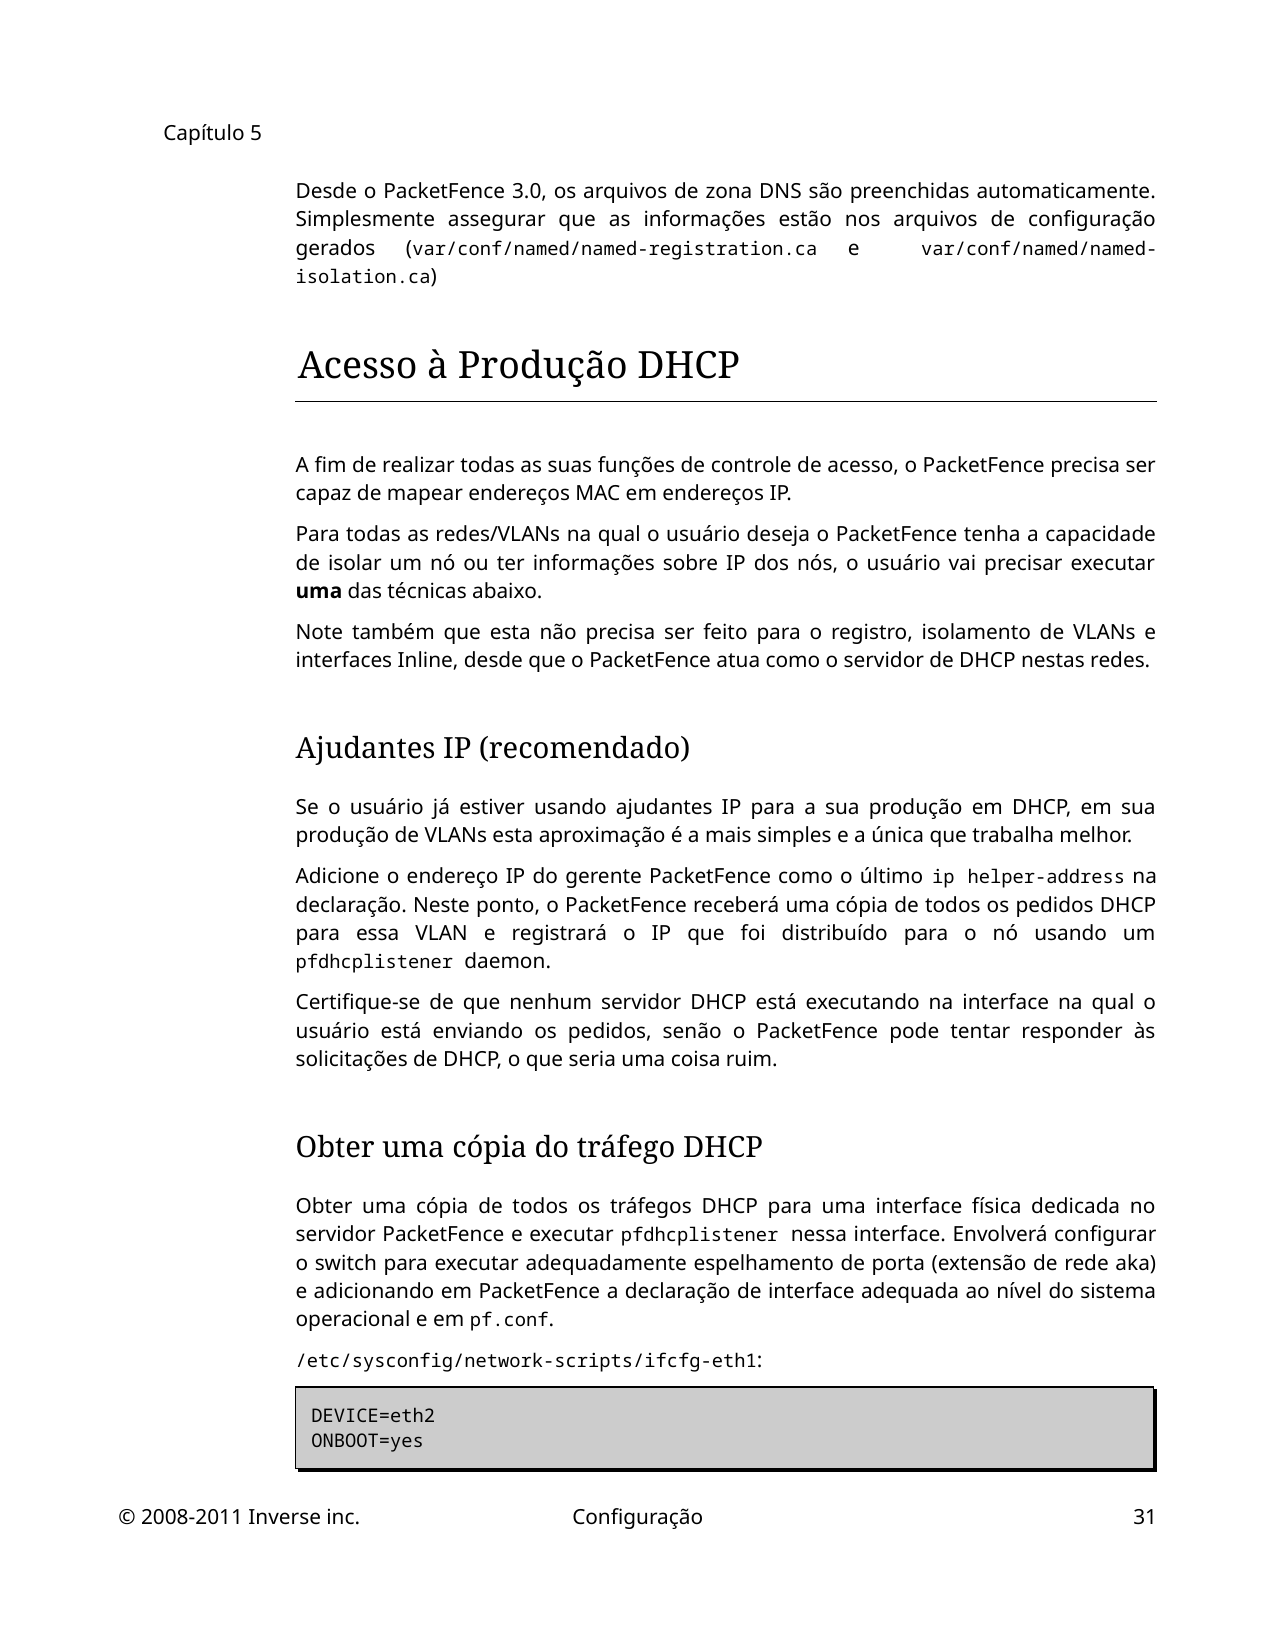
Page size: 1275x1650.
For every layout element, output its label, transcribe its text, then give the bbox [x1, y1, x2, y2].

text Desde o PacketFence 3.0, os arquivos de zona DNS são preenchidas automaticamente. Simplesmente assegurar que as informações estão nos arquivos de configuração gerados (var/conf/named/named-registration.ca e var/conf/named/named-isolation.ca) [295, 176, 1157, 290]
text DEVICE=eth2 ONBOOT=yes [296, 1388, 1153, 1468]
text Adicione o endereço IP do gerente PacketFence como o último ip helper-address na declaração. Neste ponto, o PacketFence receberá uma cópia de todos os pedidos DHCP para essa VLAN e registrará o IP que foi distribuído para o nó usando um pfdhcplistener daemon. [295, 861, 1157, 975]
text Certifique-se de que nenhum servidor DHCP está executando na interface na qual o usuário está enviando os pedidos, senão o PacketFence pode tentar responder às solicitações de DHCP, o que seria uma coisa ruim. [295, 987, 1157, 1073]
text Obter uma cópia de todos os tráfegos DHCP para uma interface física dedicada no servidor PacketFence e executar pfdhcplistener nessa interface. Envolverá configurar o switch para executar adequadamente espelhamento de porta (extensão de rede aka) e adicionando em PacketFence a declaração de interface adequada ao nível do sistema operacional e em pf.conf. [295, 1191, 1157, 1333]
text A fim de realizar todas as suas funções de controle de acesso, o PacketFence precisa ser capaz de mapear endereços MAC em endereços IP. [295, 450, 1157, 507]
text /etc/sysconfig/network-scripts/ifcfg-eth1: [295, 1345, 1157, 1374]
subtitle Acesso à Produção DHCP [295, 338, 1157, 401]
text Para todas as redes/VLANs na qual o usuário deseja o PacketFence tenha a capacidade de isolar um nó ou ter informações sobre IP dos nós, o usuário vai precisar executar uma das técnicas abaixo. [295, 519, 1157, 604]
subtitle Obter uma cópia do tráfego DHCP [295, 1126, 1157, 1166]
text Note também que esta não precisa ser feito para o registro, isolamento de VLANs e interfaces Inline, desde que o PacketFence atua como o servidor de DHCP nestas redes. [295, 617, 1157, 674]
subtitle Ajudantes IP (recomendado) [295, 727, 1157, 767]
text Se o usuário já estiver usando ajudantes IP para a sua produção em DHCP, em sua produção de VLANs esta aproximação é a mais simples e a única que trabalha melhor. [295, 792, 1157, 849]
